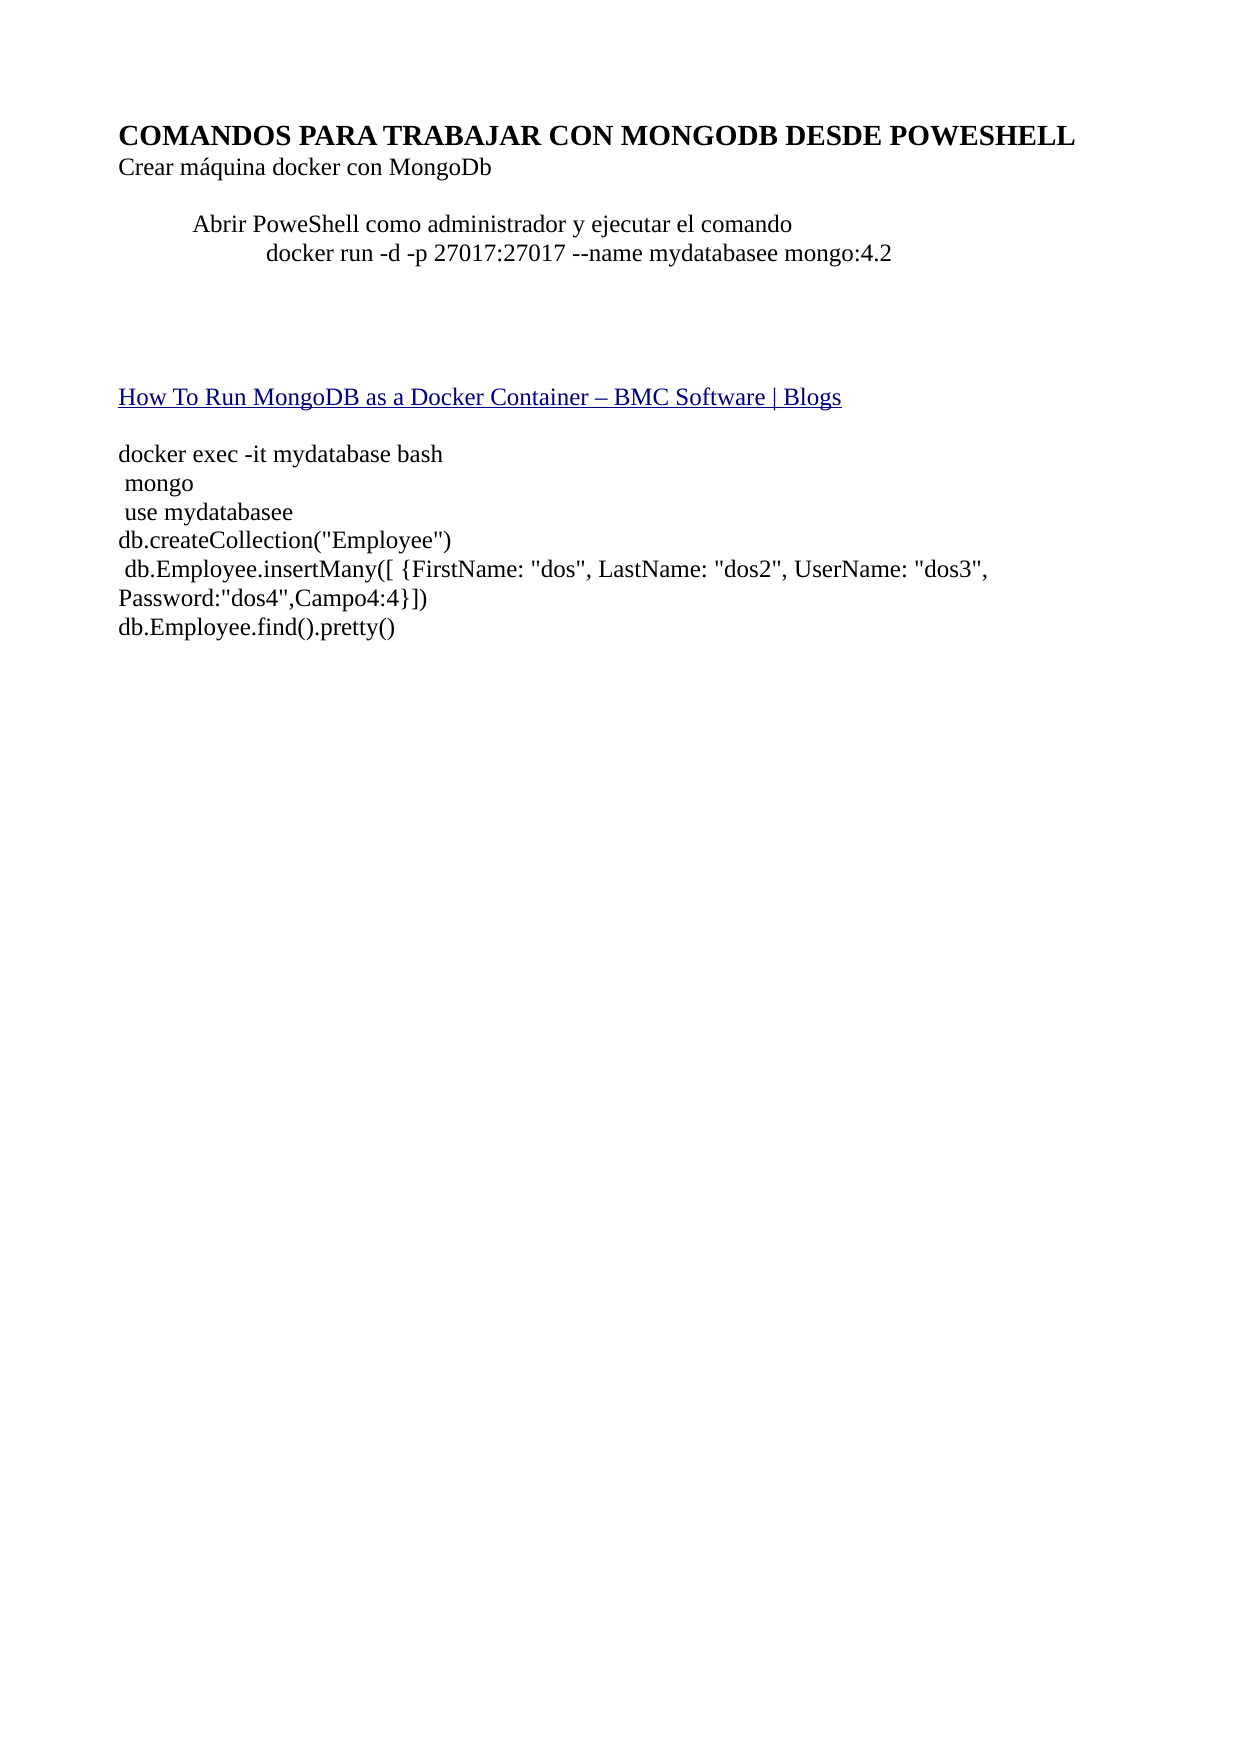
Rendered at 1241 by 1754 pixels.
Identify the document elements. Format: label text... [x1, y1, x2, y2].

text docker exec -it mydatabase bash [118, 439, 1122, 468]
text docker run -d -p 27017:27017 --name mydatabasee mongo:4.2 [118, 238, 1122, 267]
text Abrir PoweShell como administrador y ejecutar el comando [118, 209, 1122, 238]
text mongo [118, 468, 1122, 497]
text COMANDOS PARA TRABAJAR CON MONGODB DESDE POWESHELL [118, 118, 1122, 152]
text How To Run MongoDB as a Docker Container – BMC Software | Blogs [118, 382, 1122, 410]
text db.createCollection("Employee") [118, 525, 1122, 554]
text use mydatabasee [118, 497, 1122, 525]
text Crear máquina docker con MongoDb [118, 152, 1122, 180]
text db.Employee.insertMany([ {FirstName: "dos", LastName: "dos2", UserName: "dos3", Password:"dos4",Campo4:4}]) [118, 554, 1122, 612]
text db.Employee.find().pretty() [118, 612, 1122, 640]
